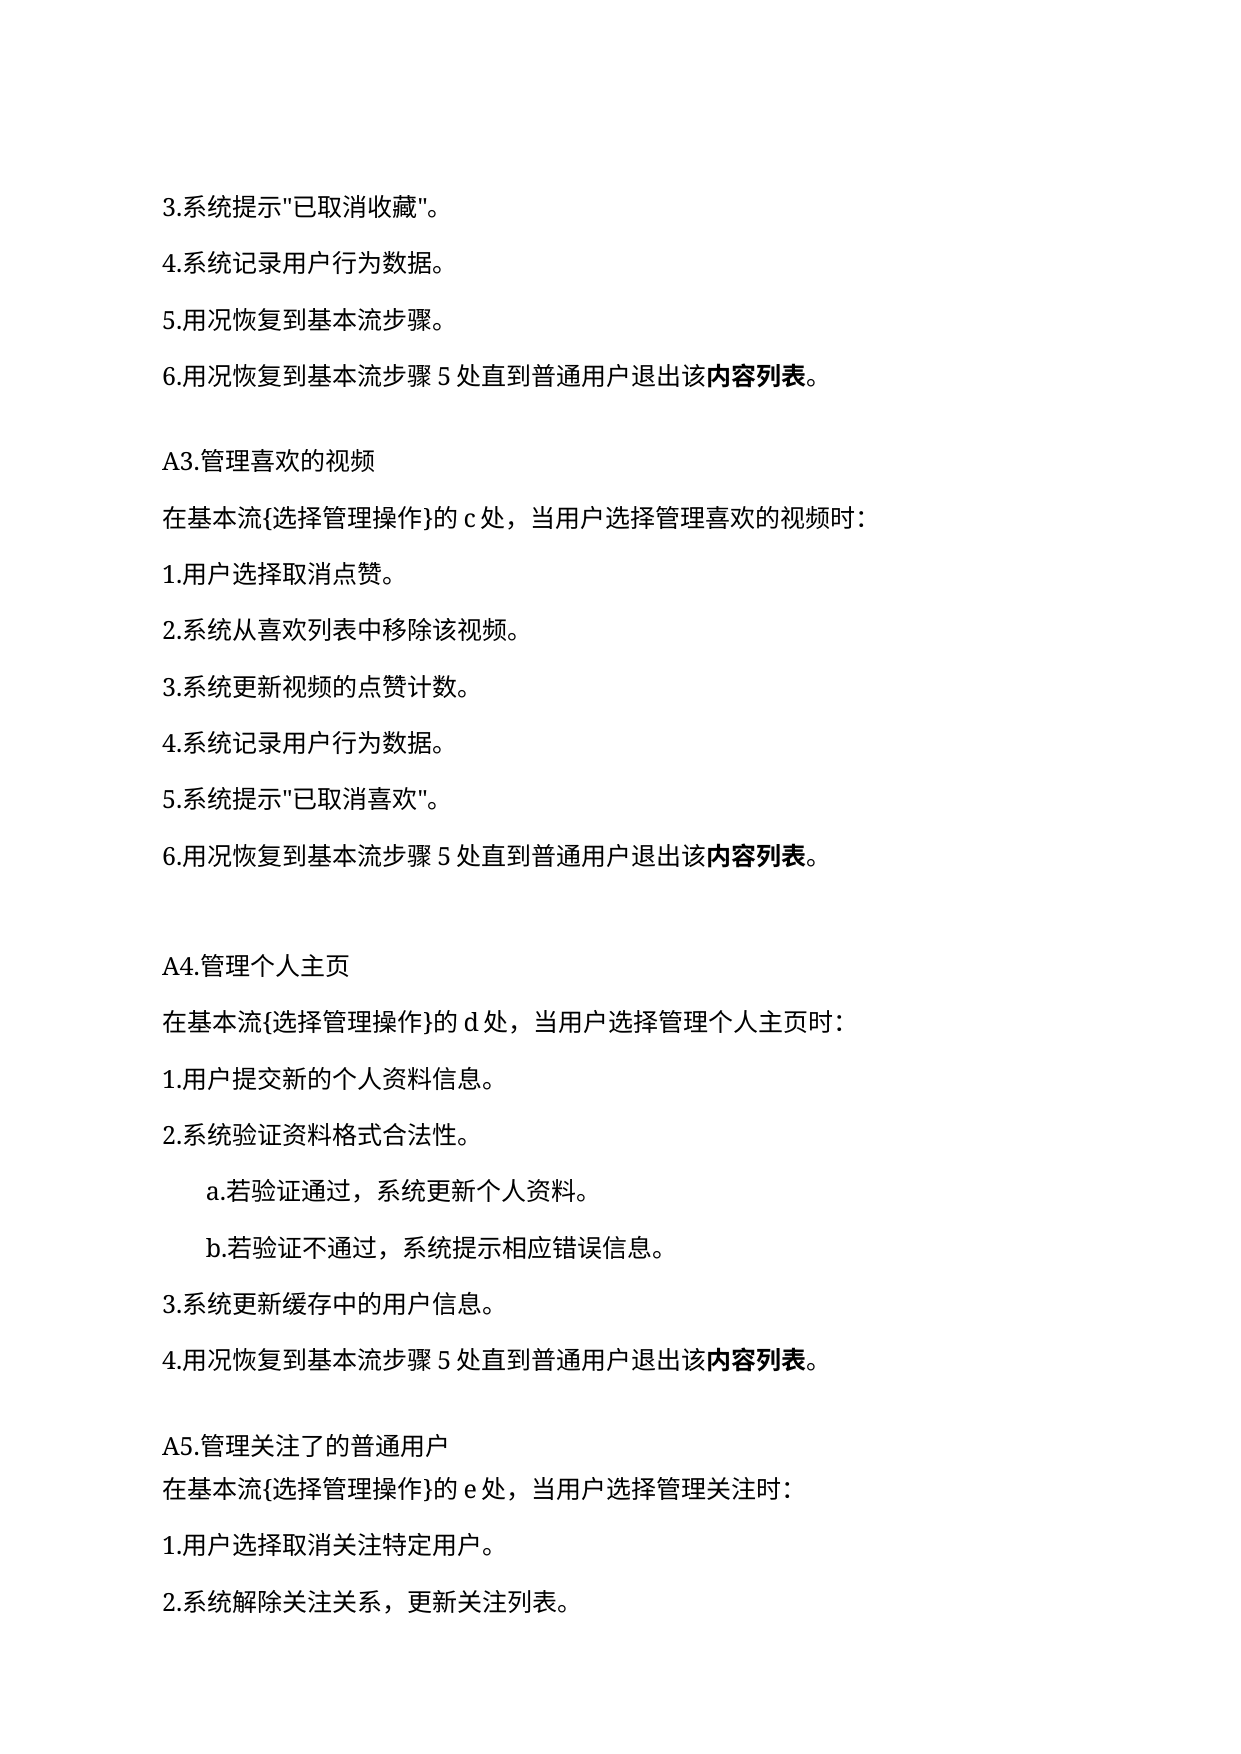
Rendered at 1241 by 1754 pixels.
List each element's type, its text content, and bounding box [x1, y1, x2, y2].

text 1.用户提交新的个人资料信息。 [118, 1059, 1122, 1095]
text 2.系统解除关注关系，更新关注列表。 [118, 1582, 1122, 1618]
text 4.系统记录用户行为数据。 [118, 244, 1122, 280]
text 5.系统提示"已取消喜欢"。 [118, 780, 1122, 816]
text 5.用况恢复到基本流步骤。 [118, 300, 1122, 337]
text b.若验证不通过，系统提示相应错误信息。 [118, 1228, 1122, 1264]
text 3.系统提示"已取消收藏"。 [118, 188, 1122, 224]
text A4.管理个人主页 [118, 946, 1122, 983]
text a.若验证通过，系统更新个人资料。 [118, 1172, 1122, 1208]
text 2.系统从喜欢列表中移除该视频。 [118, 611, 1122, 647]
text 在基本流{选择管理操作}的d处，当用户选择管理个人主页时： [118, 1003, 1122, 1039]
text 3.系统更新缓存中的用户信息。 [118, 1284, 1122, 1321]
text 2.系统验证资料格式合法性。 [118, 1115, 1122, 1152]
text 6.用况恢复到基本流步骤5处直到普通用户退出该内容列表。 [118, 357, 1122, 393]
text 在基本流{选择管理操作}的c处，当用户选择管理喜欢的视频时： [118, 498, 1122, 534]
text 6.用况恢复到基本流步骤5处直到普通用户退出该内容列表。 [118, 836, 1122, 872]
text 1.用户选择取消点赞。 [118, 554, 1122, 591]
text 4.系统记录用户行为数据。 [118, 723, 1122, 760]
text A3.管理喜欢的视频 [118, 442, 1122, 478]
text 1.用户选择取消关注特定用户。 [118, 1526, 1122, 1562]
text 4.用况恢复到基本流步骤5处直到普通用户退出该内容列表。 [118, 1341, 1122, 1377]
text 3.系统更新视频的点赞计数。 [118, 667, 1122, 703]
text A5.管理关注了的普通用户 在基本流{选择管理操作}的e处，当用户选择管理关注时： [118, 1426, 1122, 1506]
